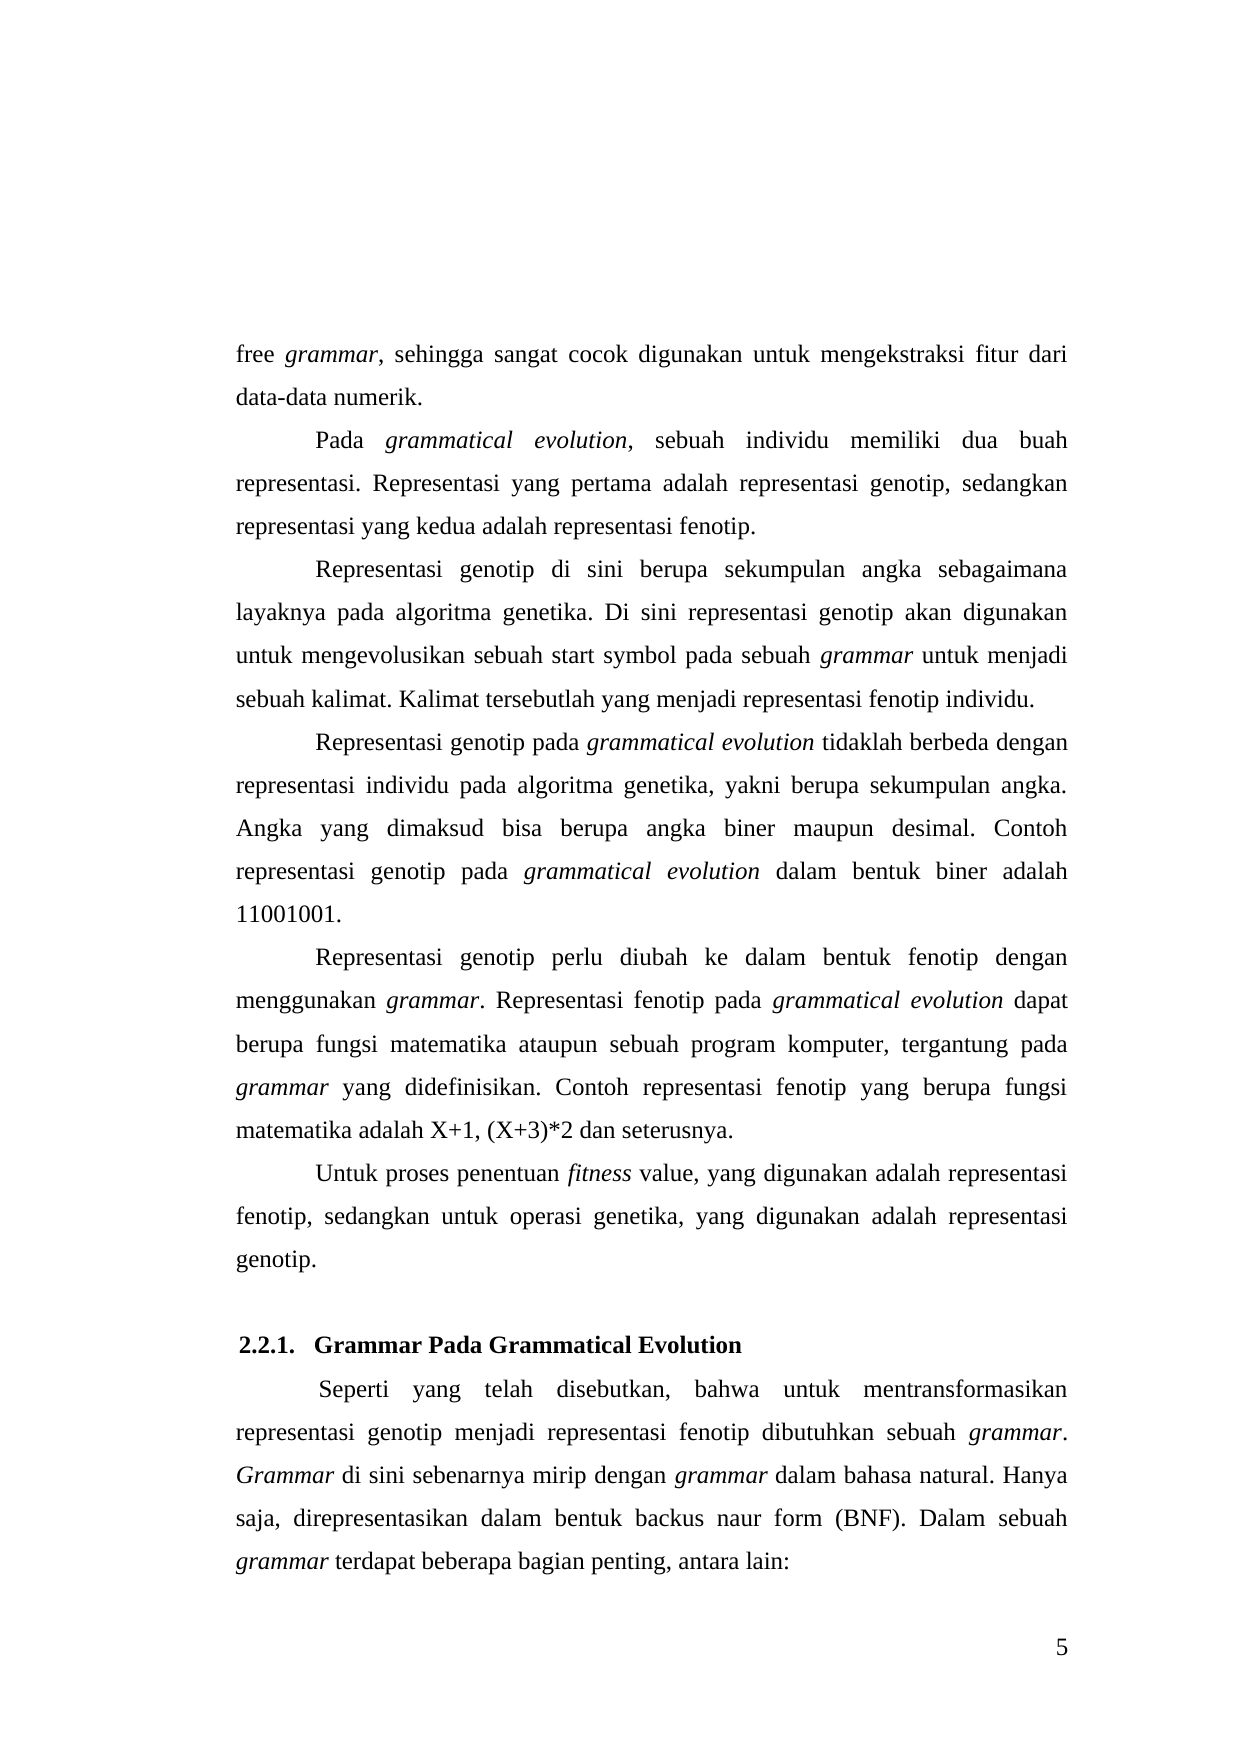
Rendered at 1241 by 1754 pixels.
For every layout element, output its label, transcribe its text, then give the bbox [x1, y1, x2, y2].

subtitle Grammar Pada Grammatical Evolution [239, 1331, 1068, 1359]
text free grammar, sehingga sangat cocok digunakan untuk mengekstraksi fitur dari data-data numerik. [236, 339, 1068, 411]
text Untuk proses penentuan fitness value, yang digunakan adalah representasi fenotip, sedangkan untuk operasi genetika, yang digunakan adalah representasi genotip. [236, 1158, 1068, 1273]
text Seperti yang telah disebutkan, bahwa untuk mentransformasikan representasi genotip menjadi representasi fenotip dibutuhkan sebuah grammar. Grammar di sini sebenarnya mirip dengan grammar dalam bahasa natural. Hanya saja, direpresentasikan dalam bentuk backus naur form (BNF). Dalam sebuah grammar terdapat beberapa bagian penting, antara lain: [236, 1374, 1068, 1575]
text Representasi genotip di sini berupa sekumpulan angka sebagaimana layaknya pada algoritma genetika. Di sini representasi genotip akan digunakan untuk mengevolusikan sebuah start symbol pada sebuah grammar untuk menjadi sebuah kalimat. Kalimat tersebutlah yang menjadi representasi fenotip individu. [236, 554, 1068, 712]
text Representasi genotip pada grammatical evolution tidaklah berbeda dengan representasi individu pada algoritma genetika, yakni berupa sekumpulan angka. Angka yang dimaksud bisa berupa angka biner maupun desimal. Contoh representasi genotip pada grammatical evolution dalam bentuk biner adalah 11001001. [236, 727, 1068, 928]
text Representasi genotip perlu diubah ke dalam bentuk fenotip dengan menggunakan grammar. Representasi fenotip pada grammatical evolution dapat berupa fungsi matematika ataupun sebuah program komputer, tergantung pada grammar yang didefinisikan. Contoh representasi fenotip yang berupa fungsi matematika adalah X+1, (X+3)*2 dan seterusnya. [236, 942, 1068, 1144]
text Pada grammatical evolution, sebuah individu memiliki dua buah representasi. Representasi yang pertama adalah representasi genotip, sedangkan representasi yang kedua adalah representasi fenotip. [236, 425, 1068, 540]
